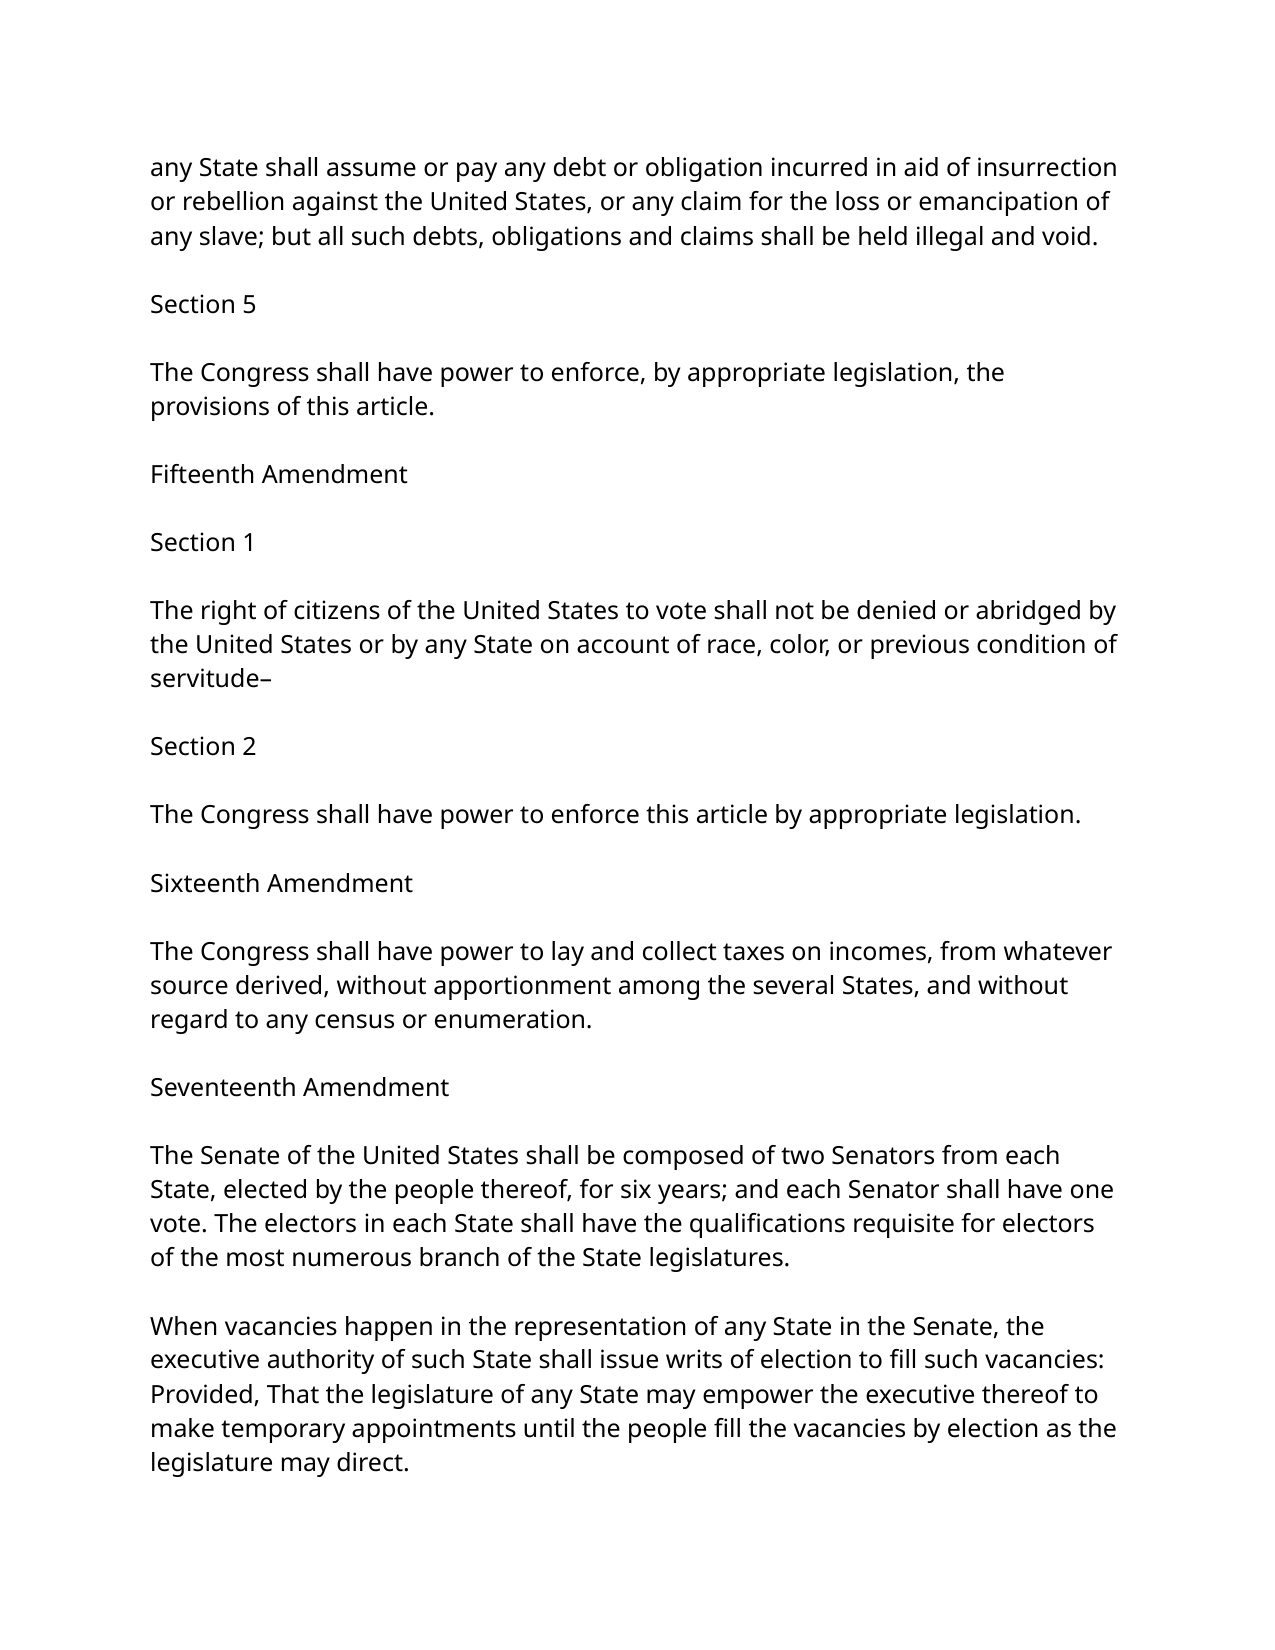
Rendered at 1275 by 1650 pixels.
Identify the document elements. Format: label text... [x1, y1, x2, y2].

text The Congress shall have power to enforce this article by appropriate legislation. [150, 797, 1125, 831]
text The right of citizens of the United States to vote shall not be denied or abridged by the United States or by any State on account of race, color, or previous condition of servitude– [150, 593, 1125, 695]
text Seventeenth Amendment [150, 1070, 1125, 1104]
text When vacancies happen in the representation of any State in the Senate, the executive authority of such State shall issue writs of election to fill such vacancies: Provided, That the legislature of any State may empower the executive thereof to make temporary appointments until the people fill the vacancies by election as the legislature may direct. [150, 1308, 1125, 1478]
text Section 2 [150, 729, 1125, 763]
text Sixteenth Amendment [150, 865, 1125, 899]
text Section 5 [150, 286, 1125, 320]
text Fifteenth Amendment [150, 457, 1125, 491]
text Section 1 [150, 525, 1125, 559]
text any State shall assume or pay any debt or obligation incurred in aid of insurrection or rebellion against the United States, or any claim for the loss or emancipation of any slave; but all such debts, obligations and claims shall be held illegal and void. [150, 150, 1125, 252]
text The Congress shall have power to lay and collect taxes on incomes, from whatever source derived, without apportionment among the several States, and without regard to any census or enumeration. [150, 933, 1125, 1036]
text The Congress shall have power to enforce, by appropriate legislation, the provisions of this article. [150, 354, 1125, 422]
text The Senate of the United States shall be composed of two Senators from each State, elected by the people thereof, for six years; and each Senator shall have one vote. The electors in each State shall have the qualifications requisite for electors of the most numerous branch of the State legislatures. [150, 1138, 1125, 1274]
